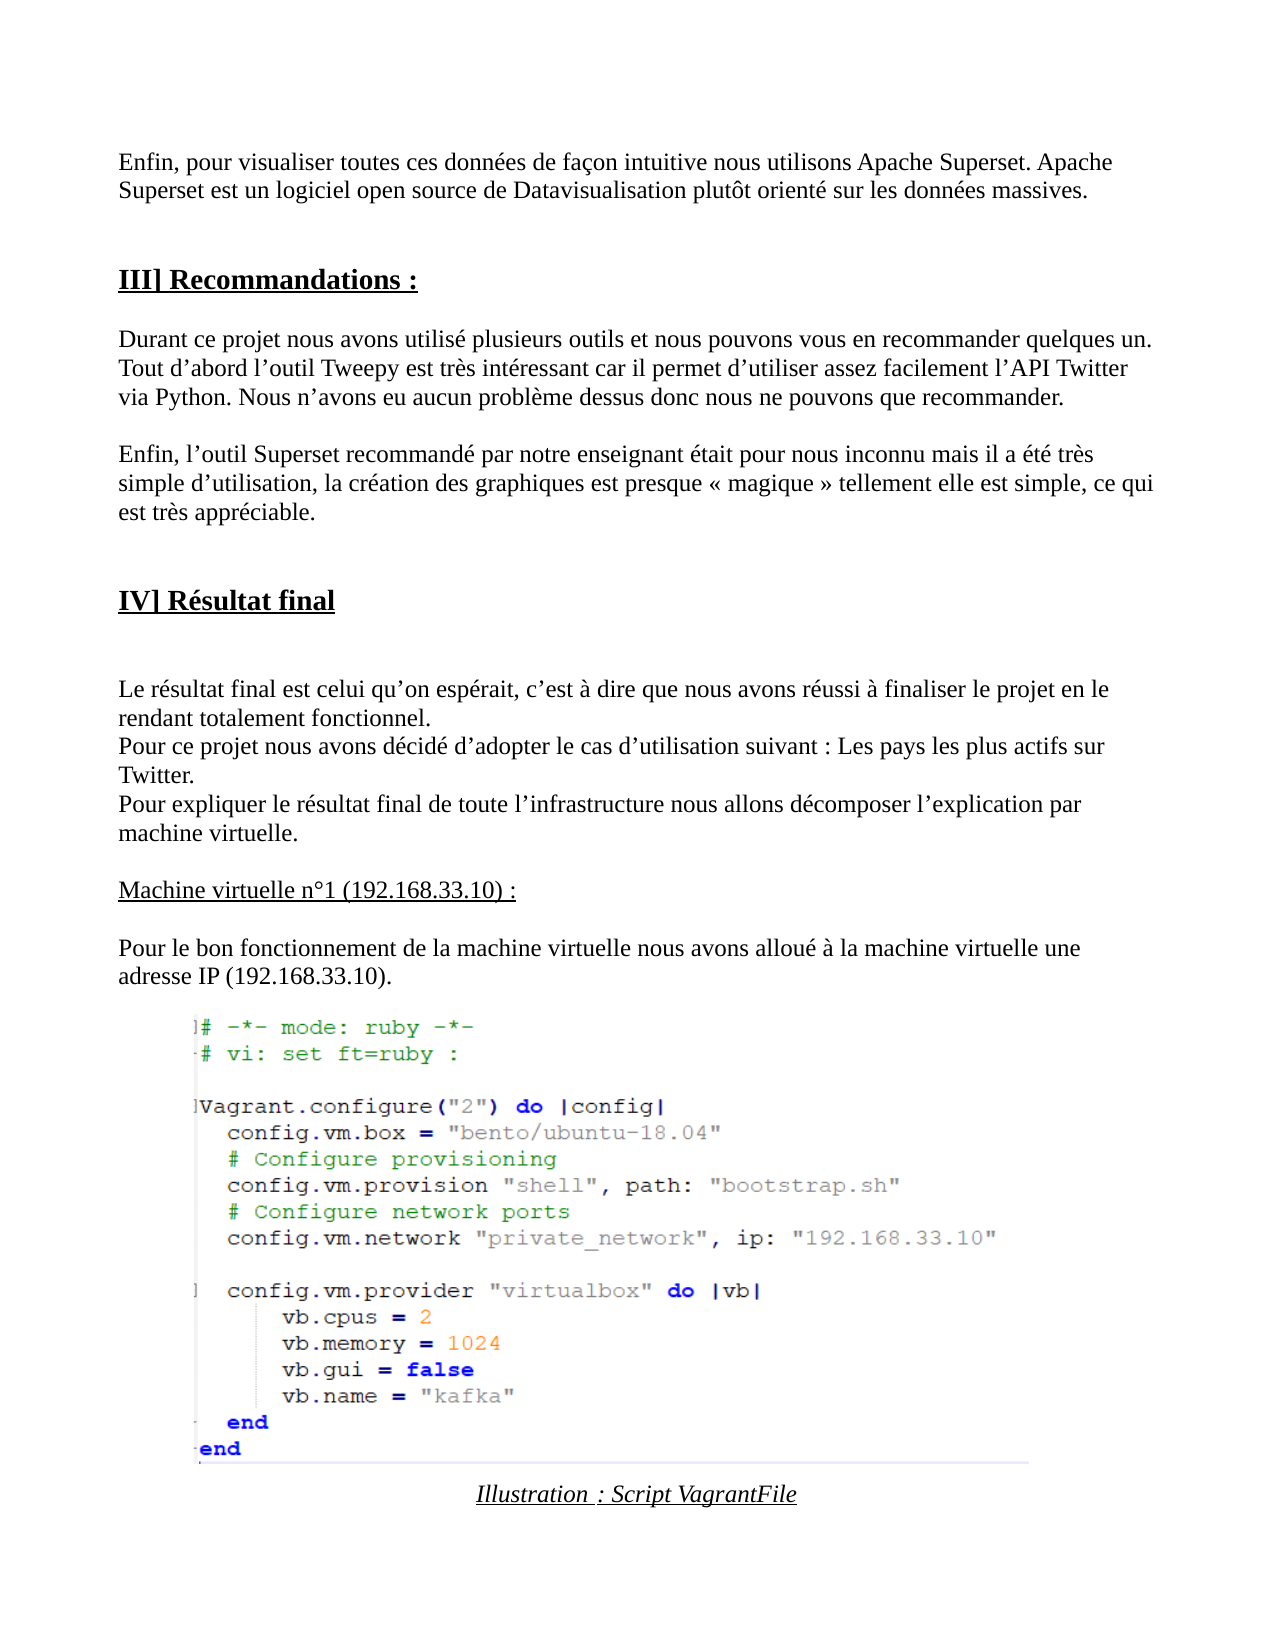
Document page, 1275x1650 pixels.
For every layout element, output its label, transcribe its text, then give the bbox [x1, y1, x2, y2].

text Machine virtuelle n°1 (192.168.33.10) : [118, 875, 1157, 904]
text Pour expliquer le résultat final de toute l’infrastructure nous allons décomposer l’explication par machine virtuelle. [118, 789, 1157, 846]
text IV] Résultat final [118, 583, 1157, 616]
text Pour le bon fonctionnement de la machine virtuelle nous avons alloué à la machine virtuelle une adresse IP (192.168.33.10). [118, 933, 1157, 990]
text Illustration : Script VagrantFile [118, 1479, 1157, 1508]
text Pour ce projet nous avons décidé d’adopter le cas d’utilisation suivant : Les pays les plus actifs sur Twitter. [118, 731, 1157, 789]
text Le résultat final est celui qu’on espérait, c’est à dire que nous avons réussi à finaliser le projet en le rendant totalement fonctionnel. [118, 674, 1157, 731]
text III] Recommandations : [118, 262, 1157, 295]
text Enfin, l’outil Superset recommandé par notre enseignant était pour nous inconnu mais il a été très simple d’utilisation, la création des graphiques est presque « magique » tellement elle est simple, ce qui est très appréciable. [118, 439, 1157, 525]
text Durant ce projet nous avons utilisé plusieurs outils et nous pouvons vous en recommander quelques un. Tout d’abord l’outil Tweepy est très intéressant car il permet d’utiliser assez facilement l’API Twitter via Python. Nous n’avons eu aucun problème dessus donc nous ne pouvons que recommander. [118, 324, 1157, 410]
text Enfin, pour visualiser toutes ces données de façon intuitive nous utilisons Apache Superset. Apache Superset est un logiciel open source de Datavisualisation plutôt orienté sur les données massives. [118, 147, 1157, 204]
picture [193, 1014, 1029, 1464]
